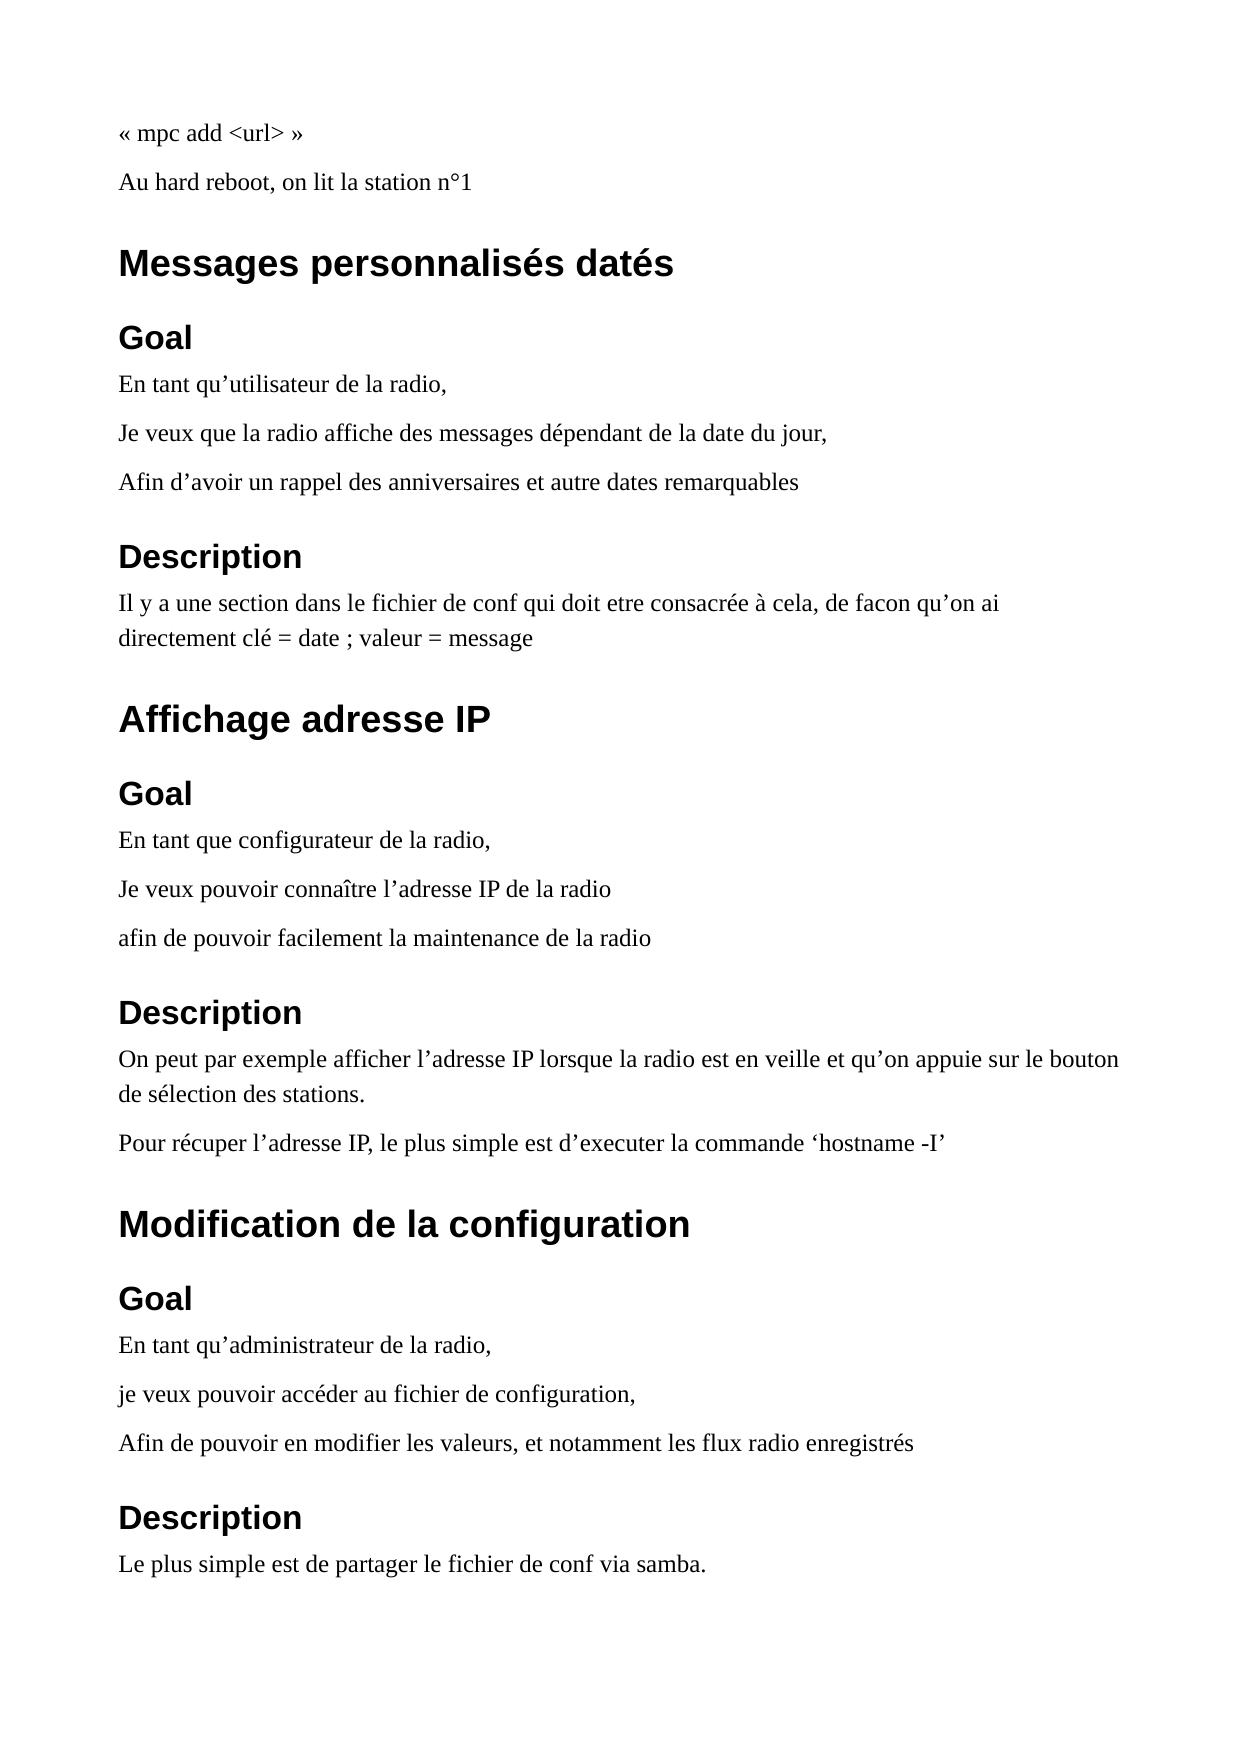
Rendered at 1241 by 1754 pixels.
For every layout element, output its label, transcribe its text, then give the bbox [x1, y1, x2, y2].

text Je veux que la radio affiche des messages dépendant de la date du jour, [118, 418, 1122, 447]
text je veux pouvoir accéder au fichier de configuration, [118, 1379, 1122, 1408]
text afin de pouvoir facilement la maintenance de la radio [118, 923, 1122, 952]
subtitle Affichage adresse IP [118, 697, 1122, 741]
subtitle Goal [118, 1279, 1122, 1318]
subtitle Goal [118, 774, 1122, 813]
text Au hard reboot, on lit la station n°1 [118, 167, 1122, 196]
subtitle Description [118, 537, 1122, 576]
subtitle Modification de la configuration [118, 1202, 1122, 1246]
text En tant que configurateur de la radio, [118, 825, 1122, 854]
text Afin d’avoir un rappel des anniversaires et autre dates remarquables [118, 467, 1122, 496]
text En tant qu’utilisateur de la radio, [118, 369, 1122, 398]
text Afin de pouvoir en modifier les valeurs, et notamment les flux radio enregistrés [118, 1428, 1122, 1457]
text Pour récuper l’adresse IP, le plus simple est d’executer la commande ‘hostname -I’ [118, 1128, 1122, 1157]
text Il y a une section dans le fichier de conf qui doit etre consacrée à cela, de facon qu’on ai directement clé = date ; valeur = message [118, 588, 1122, 652]
text Le plus simple est de partager le fichier de conf via samba. [118, 1549, 1122, 1578]
subtitle Messages personnalisés datés [118, 241, 1122, 285]
text On peut par exemple afficher l’adresse IP lorsque la radio est en veille et qu’on appuie sur le bouton de sélection des stations. [118, 1044, 1122, 1108]
text En tant qu’administrateur de la radio, [118, 1330, 1122, 1359]
text « mpc add <url> » [118, 118, 1122, 147]
subtitle Goal [118, 318, 1122, 357]
subtitle Description [118, 993, 1122, 1032]
text Je veux pouvoir connaître l’adresse IP de la radio [118, 874, 1122, 903]
subtitle Description [118, 1498, 1122, 1537]
